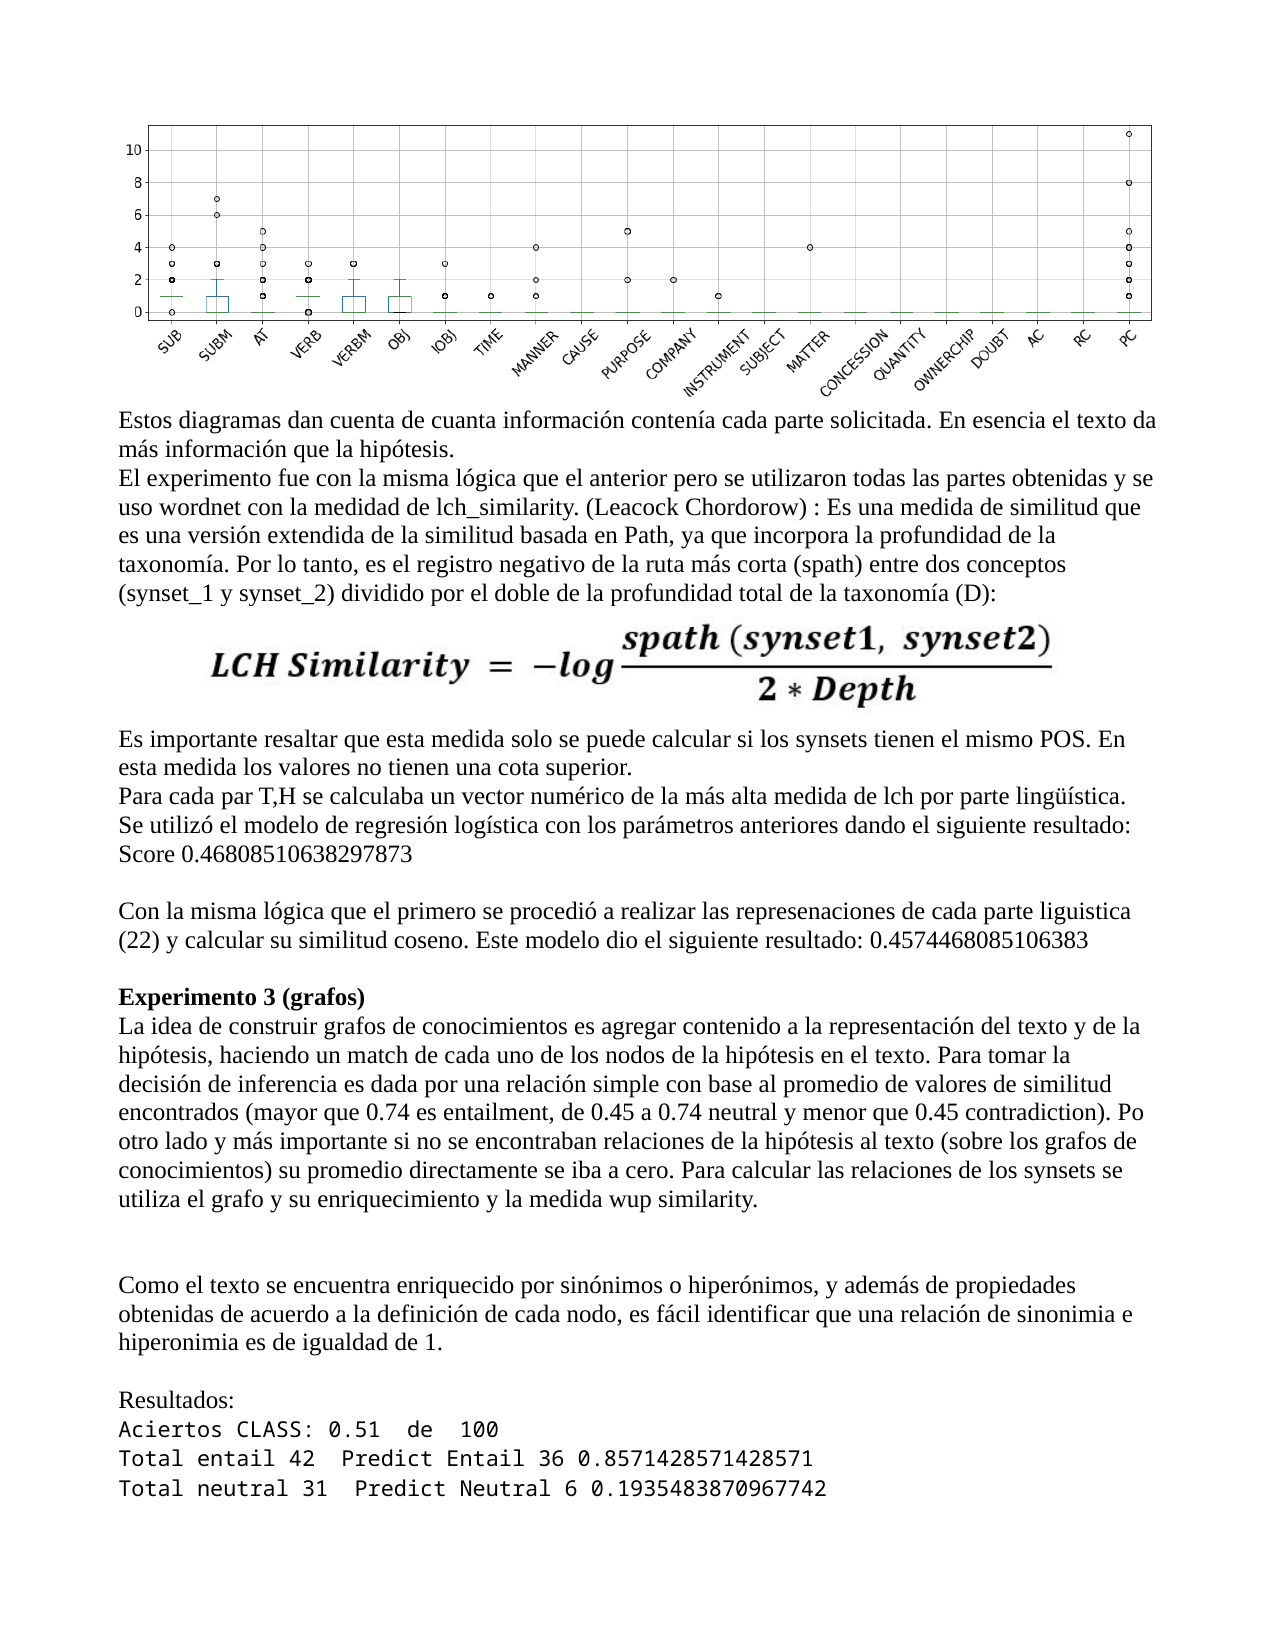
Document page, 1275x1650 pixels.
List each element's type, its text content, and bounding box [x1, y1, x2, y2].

text Total entail 42 Predict Entail 36 0.8571428571428571 [118, 1443, 1157, 1473]
text Como el texto se encuentra enriquecido por sinónimos o hiperónimos, y además de propiedades obtenidas de acuerdo a la definición de cada nodo, es fácil identificar que una relación de sinonimia e hiperonimia es de igualdad de 1. [118, 1270, 1157, 1356]
text Experimento 3 (grafos) [118, 982, 1157, 1011]
text Se utilizó el modelo de regresión logística con los parámetros anteriores dando el siguiente resultado: [118, 810, 1157, 839]
text El experimento fue con la misma lógica que el anterior pero se utilizaron todas las partes obtenidas y se uso wordnet con la medidad de lch_similarity. (Leacock Chordorow) : Es una medida de similitud que es una versión extendida de la similitud basada en Path, ya que incorpora la profundidad de la taxonomía. Por lo tanto, es el registro negativo de la ruta más corta (spath) entre dos conceptos (synset_1 y synset_2) dividido por el doble de la profundidad total de la taxonomía (D): [118, 463, 1157, 607]
text Para cada par T,H se calculaba un vector numérico de la más alta medida de lch por parte lingüística. [118, 781, 1157, 810]
text La idea de construir grafos de conocimientos es agregar contenido a la representación del texto y de la hipótesis, haciendo un match de cada uno de los nodos de la hipótesis en el texto. Para tomar la decisión de inferencia es dada por una relación simple con base al promedio de valores de similitud encontrados (mayor que 0.74 es entailment, de 0.45 a 0.74 neutral y menor que 0.45 contradiction). Po otro lado y más importante si no se encontraban relaciones de la hipótesis al texto (sobre los grafos de conocimientos) su promedio directamente se iba a cero. Para calcular las relaciones de los synsets se utiliza el grafo y su enriquecimiento y la medida wup similarity. [118, 1011, 1157, 1212]
text Total neutral 31 Predict Neutral 6 0.1935483870967742 [118, 1473, 1157, 1503]
text Es importante resaltar que esta medida solo se puede calcular si los synsets tienen el mismo POS. En esta medida los valores no tienen una cota superior. [118, 724, 1157, 781]
text Score 0.46808510638297873 [118, 839, 1157, 867]
text Aciertos CLASS: 0.51 de 100 [118, 1414, 1157, 1443]
text Estos diagramas dan cuenta de cuanta información contenía cada parte solicitada. En esencia el texto da más información que la hipótesis. [118, 406, 1157, 463]
text Con la misma lógica que el primero se procedió a realizar las represenaciones de cada parte liguistica (22) y calcular su similitud coseno. Este modelo dio el siguiente resultado: 0.4574468085106383 [118, 896, 1157, 954]
text Resultados: [118, 1385, 1157, 1414]
